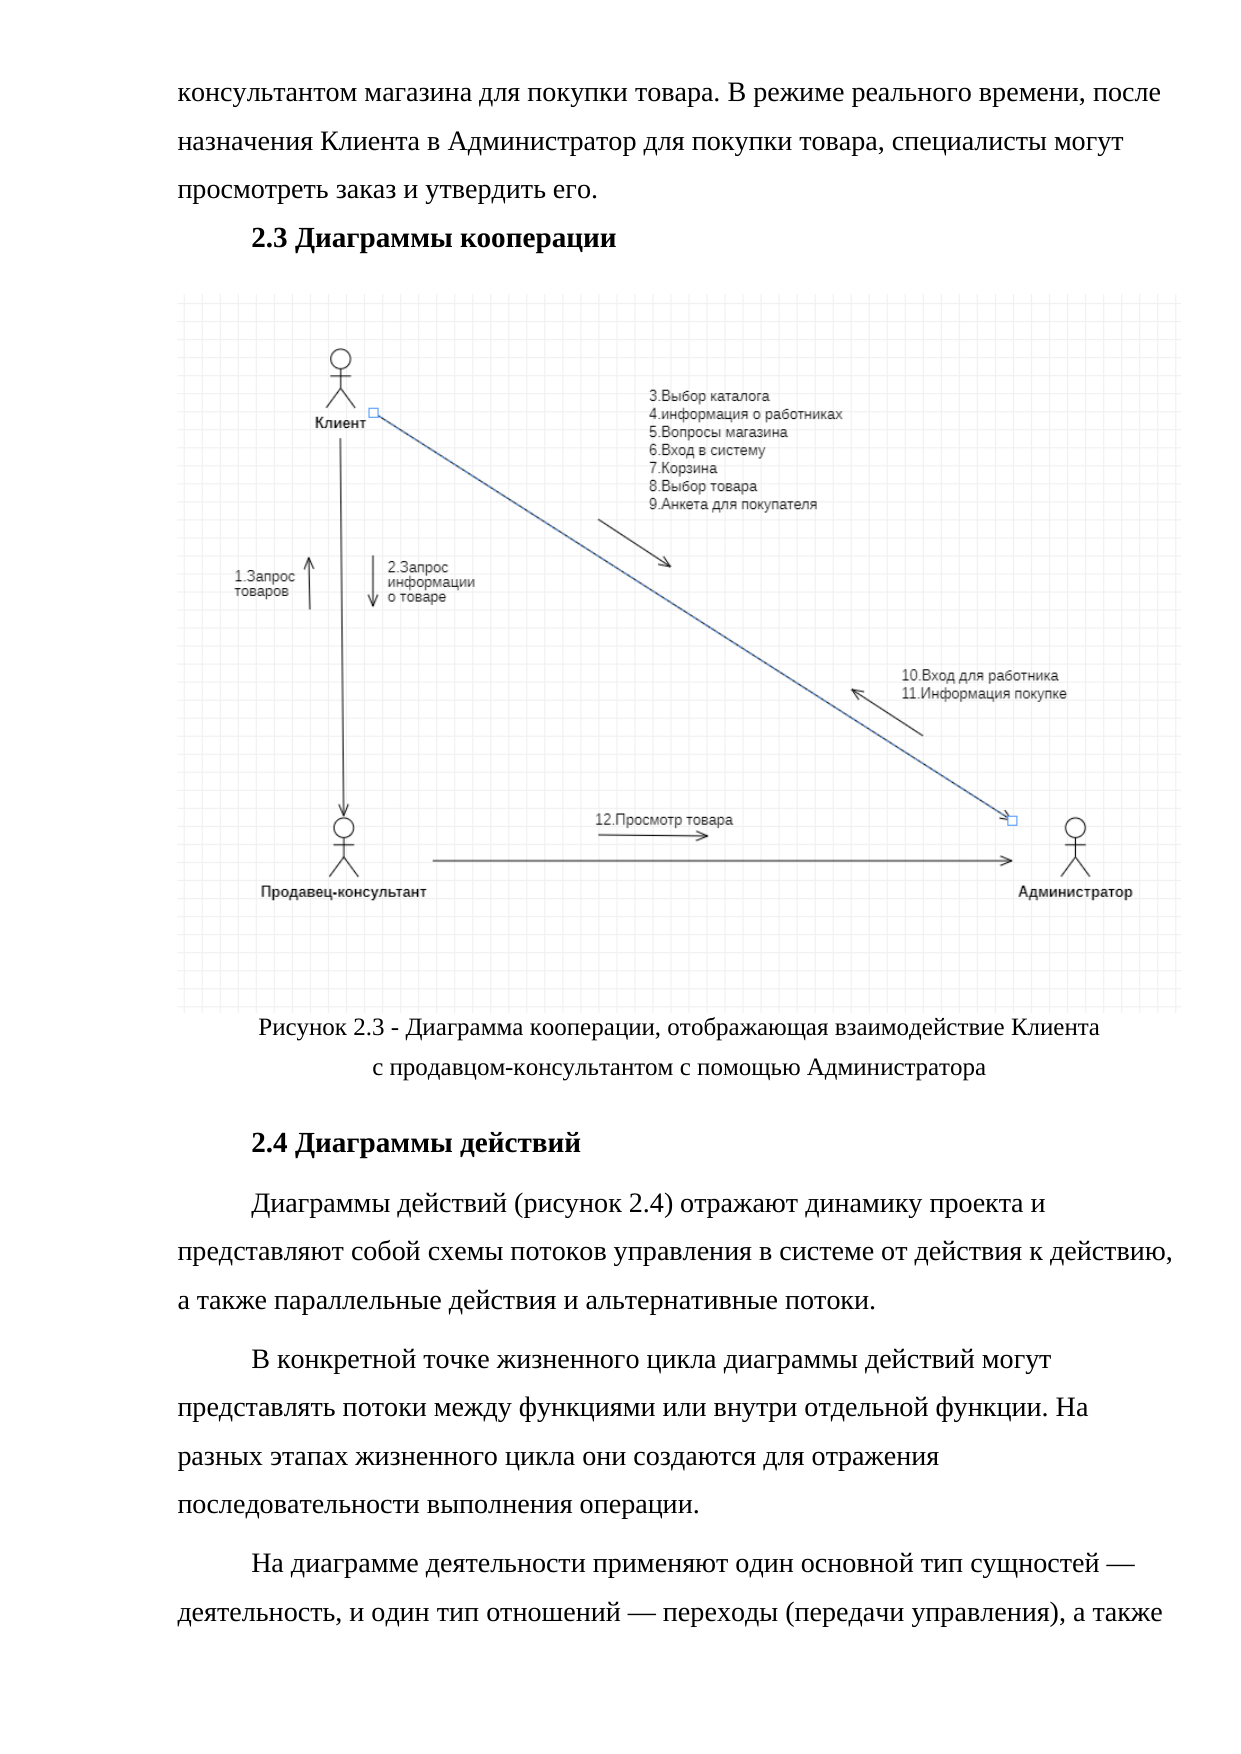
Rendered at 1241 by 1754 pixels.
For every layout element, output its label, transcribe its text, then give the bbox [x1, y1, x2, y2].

text В конкретной точке жизненного цикла диаграммы действий могут представлять потоки между функциями или внутри отдельной функции. На разных этапах жизненного цикла они создаются для отражения последовательности выполнения операции. [177, 1342, 1181, 1520]
text Диаграммы действий (рисунок 2.4) отражают динамику проекта и представляют собой схемы потоков управления в системе от действия к действию, а также параллельные действия и альтернативные потоки. [177, 1186, 1181, 1315]
subtitle 2.3 Диаграммы кооперации [177, 221, 1181, 254]
subtitle 2.4 Диаграммы действий [177, 1125, 1181, 1158]
text консультантом магазина для покупки товара. В режиме реального времени, после назначения Клиента в Администратор для покупки товара, специалисты могут просмотреть заказ и утвердить его. [177, 75, 1181, 204]
text [177, 271, 1181, 294]
text Рисунок 2.3 - Диаграмма кооперации, отображающая взаимодействие Клиента [177, 1013, 1181, 1041]
text с продавцом-консультантом с помощью Администратора [177, 1052, 1181, 1080]
text На диаграмме деятельности применяют один основной тип сущностей — деятельность, и один тип отношений — переходы (передачи управления), а также [177, 1546, 1181, 1627]
